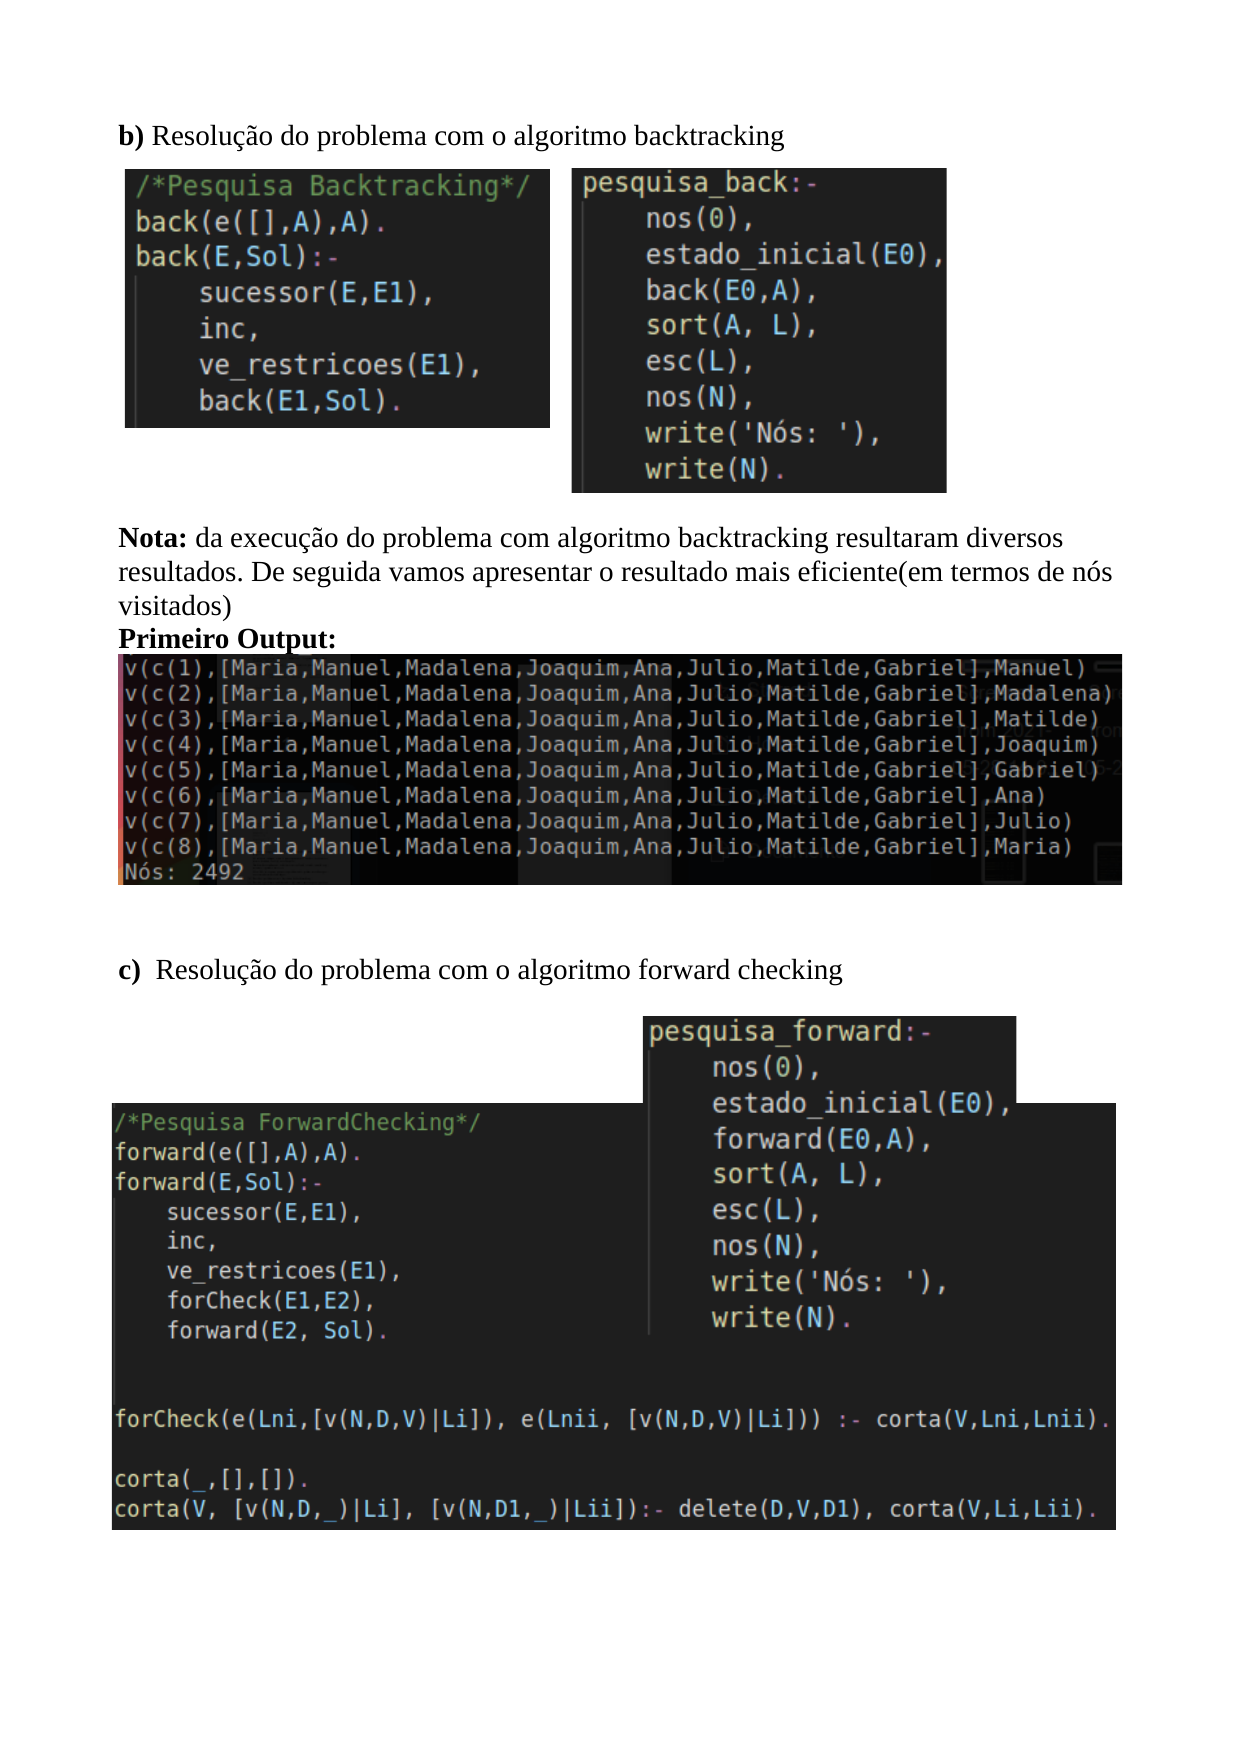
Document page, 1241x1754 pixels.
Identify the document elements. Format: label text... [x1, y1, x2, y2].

picture [124, 169, 550, 428]
text Nota: da execução do problema com algoritmo backtracking resultaram diversos resultados. De seguida vamos apresentar o resultado mais eficiente(em termos de nós visitados) [118, 521, 1122, 621]
text Primeiro Output: [118, 621, 1122, 654]
text c) Resolução do problema com o algoritmo forward checking [118, 952, 1122, 985]
picture [111, 1016, 1116, 1530]
picture [118, 654, 1123, 885]
text b) Resolução do problema com o algoritmo backtracking [118, 118, 1122, 152]
picture [571, 168, 947, 493]
